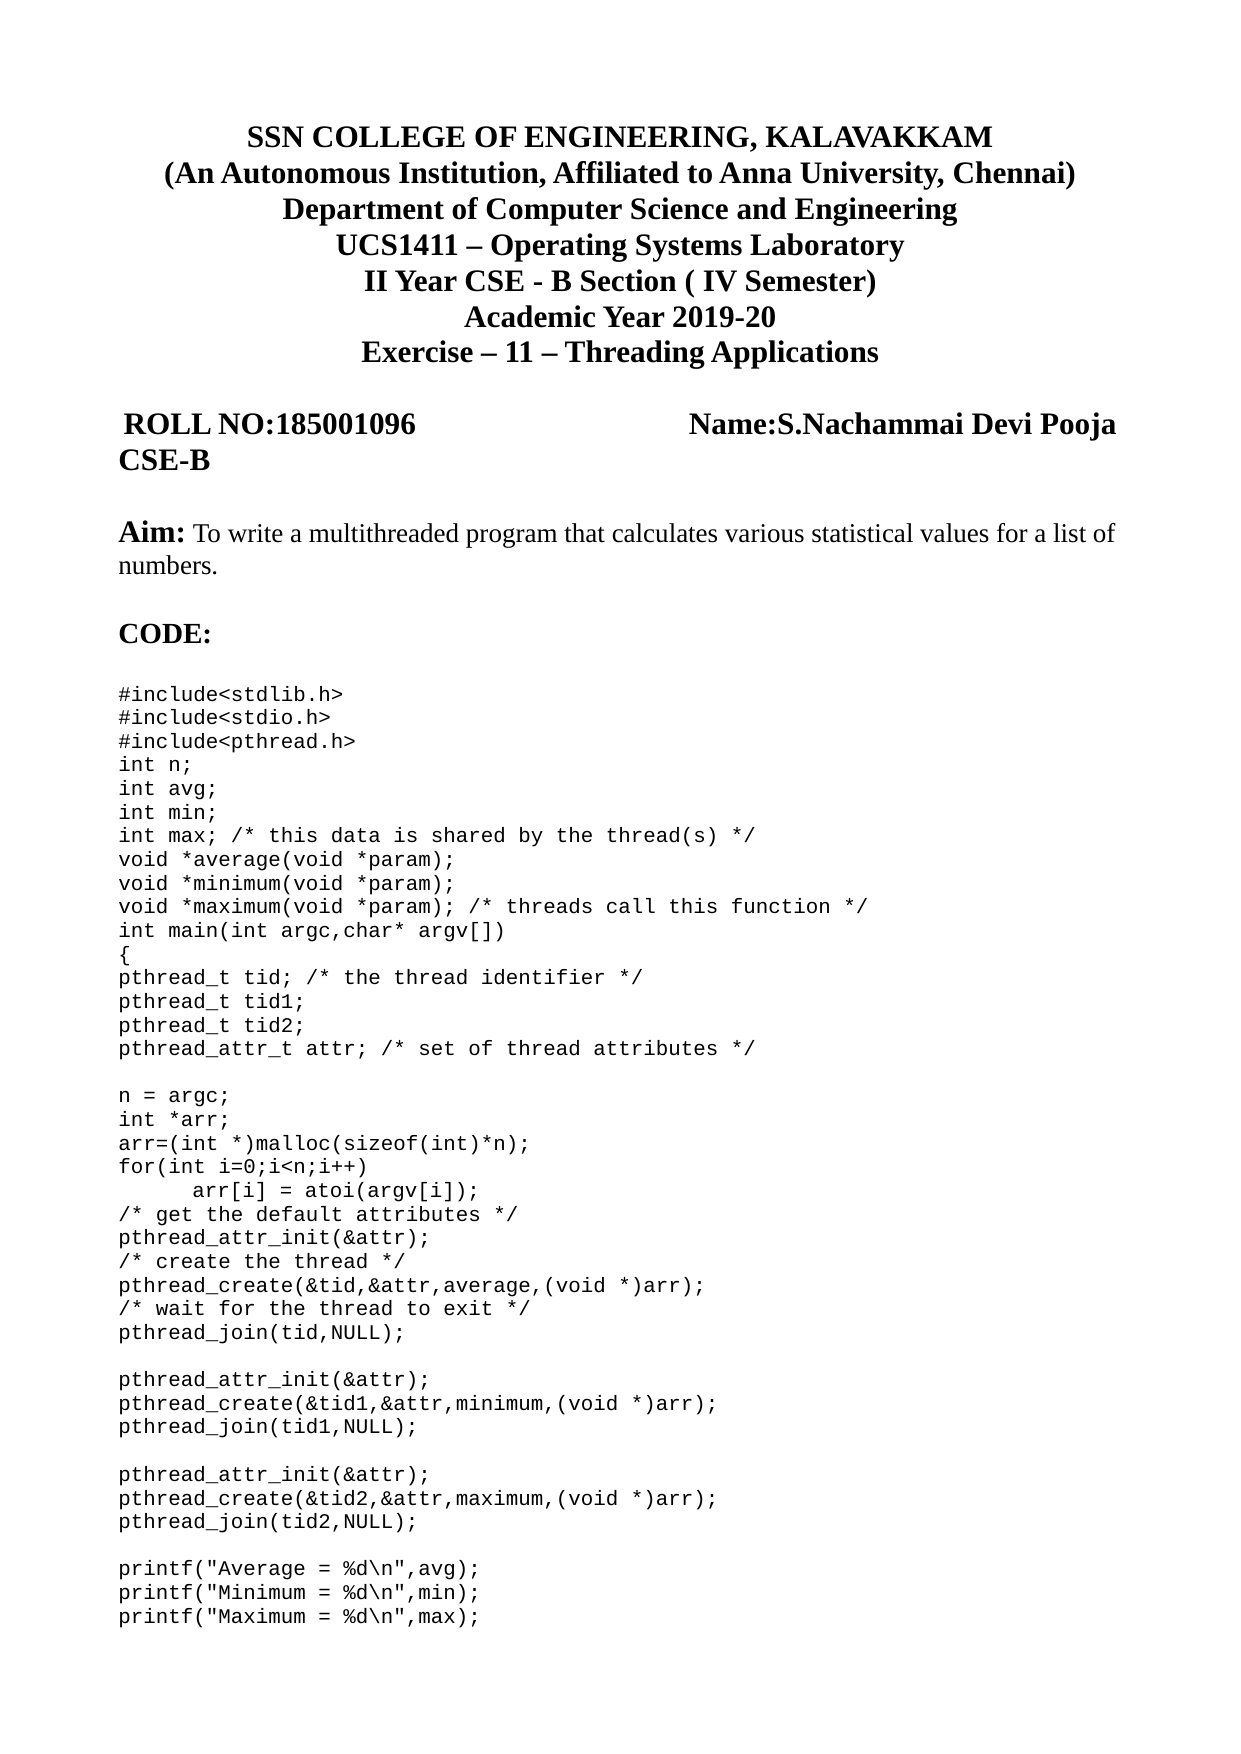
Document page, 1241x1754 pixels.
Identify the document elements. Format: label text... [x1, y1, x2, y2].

text #include<stdlib.h> [118, 683, 1122, 707]
text /* get the default attributes */ [118, 1204, 1122, 1227]
text numbers. [118, 549, 1122, 581]
text pthread_attr_t attr; /* set of thread attributes */ [118, 1038, 1122, 1062]
text CODE: [118, 616, 1122, 650]
text II Year CSE - B Section ( IV Semester) [118, 262, 1122, 298]
text Academic Year 2019-20 [118, 298, 1122, 334]
text printf("Maximum = %d\n",max); [118, 1606, 1122, 1629]
text #include<stdio.h> [118, 707, 1122, 731]
text Aim: To write a multithreaded program that calculates various statistical values for a list of [118, 513, 1122, 549]
text pthread_create(&tid2,&attr,maximum,(void *)arr); [118, 1487, 1122, 1511]
text int *arr; [118, 1109, 1122, 1133]
text /* create the thread */ [118, 1251, 1122, 1275]
text pthread_t tid2; [118, 1014, 1122, 1038]
text pthread_t tid; /* the thread identifier */ [118, 967, 1122, 991]
text Exercise – 11 – Threading Applications [118, 334, 1122, 370]
text printf("Average = %d\n",avg); [118, 1558, 1122, 1582]
text for(int i=0;i<n;i++) [118, 1156, 1122, 1180]
text void *average(void *param); [118, 849, 1122, 873]
text (An Autonomous Institution, Affiliated to Anna University, Chennai) [118, 154, 1122, 190]
text n = argc; [118, 1086, 1122, 1109]
text Department of Computer Science and Engineering [118, 190, 1122, 226]
text pthread_t tid1; [118, 991, 1122, 1014]
text int avg; [118, 778, 1122, 802]
text SSN COLLEGE OF ENGINEERING, KALAVAKKAM [118, 118, 1122, 154]
text int n; [118, 754, 1122, 778]
text int min; [118, 802, 1122, 825]
text pthread_attr_init(&attr); [118, 1369, 1122, 1393]
text pthread_join(tid,NULL); [118, 1322, 1122, 1346]
text CSE-B [118, 442, 1122, 477]
text arr[i] = atoi(argv[i]); [118, 1180, 1122, 1204]
text pthread_create(&tid1,&attr,minimum,(void *)arr); [118, 1393, 1122, 1417]
text void *minimum(void *param); [118, 873, 1122, 896]
text UCS1411 – Operating Systems Laboratory [118, 226, 1122, 262]
text pthread_attr_init(&attr); [118, 1464, 1122, 1487]
text #include<pthread.h> [118, 731, 1122, 754]
text void *maximum(void *param); /* threads call this function */ [118, 896, 1122, 920]
text printf("Minimum = %d\n",min); [118, 1582, 1122, 1606]
text arr=(int *)malloc(sizeof(int)*n); [118, 1133, 1122, 1156]
text /* wait for the thread to exit */ [118, 1298, 1122, 1322]
text ROLL NO:185001096 Name:S.Nachammai Devi Pooja [118, 406, 1122, 442]
text pthread_attr_init(&attr); [118, 1227, 1122, 1251]
text { [118, 944, 1122, 967]
text int max; /* this data is shared by the thread(s) */ [118, 825, 1122, 849]
text pthread_create(&tid,&attr,average,(void *)arr); [118, 1275, 1122, 1298]
text int main(int argc,char* argv[]) [118, 920, 1122, 944]
text pthread_join(tid2,NULL); [118, 1511, 1122, 1535]
text pthread_join(tid1,NULL); [118, 1417, 1122, 1440]
